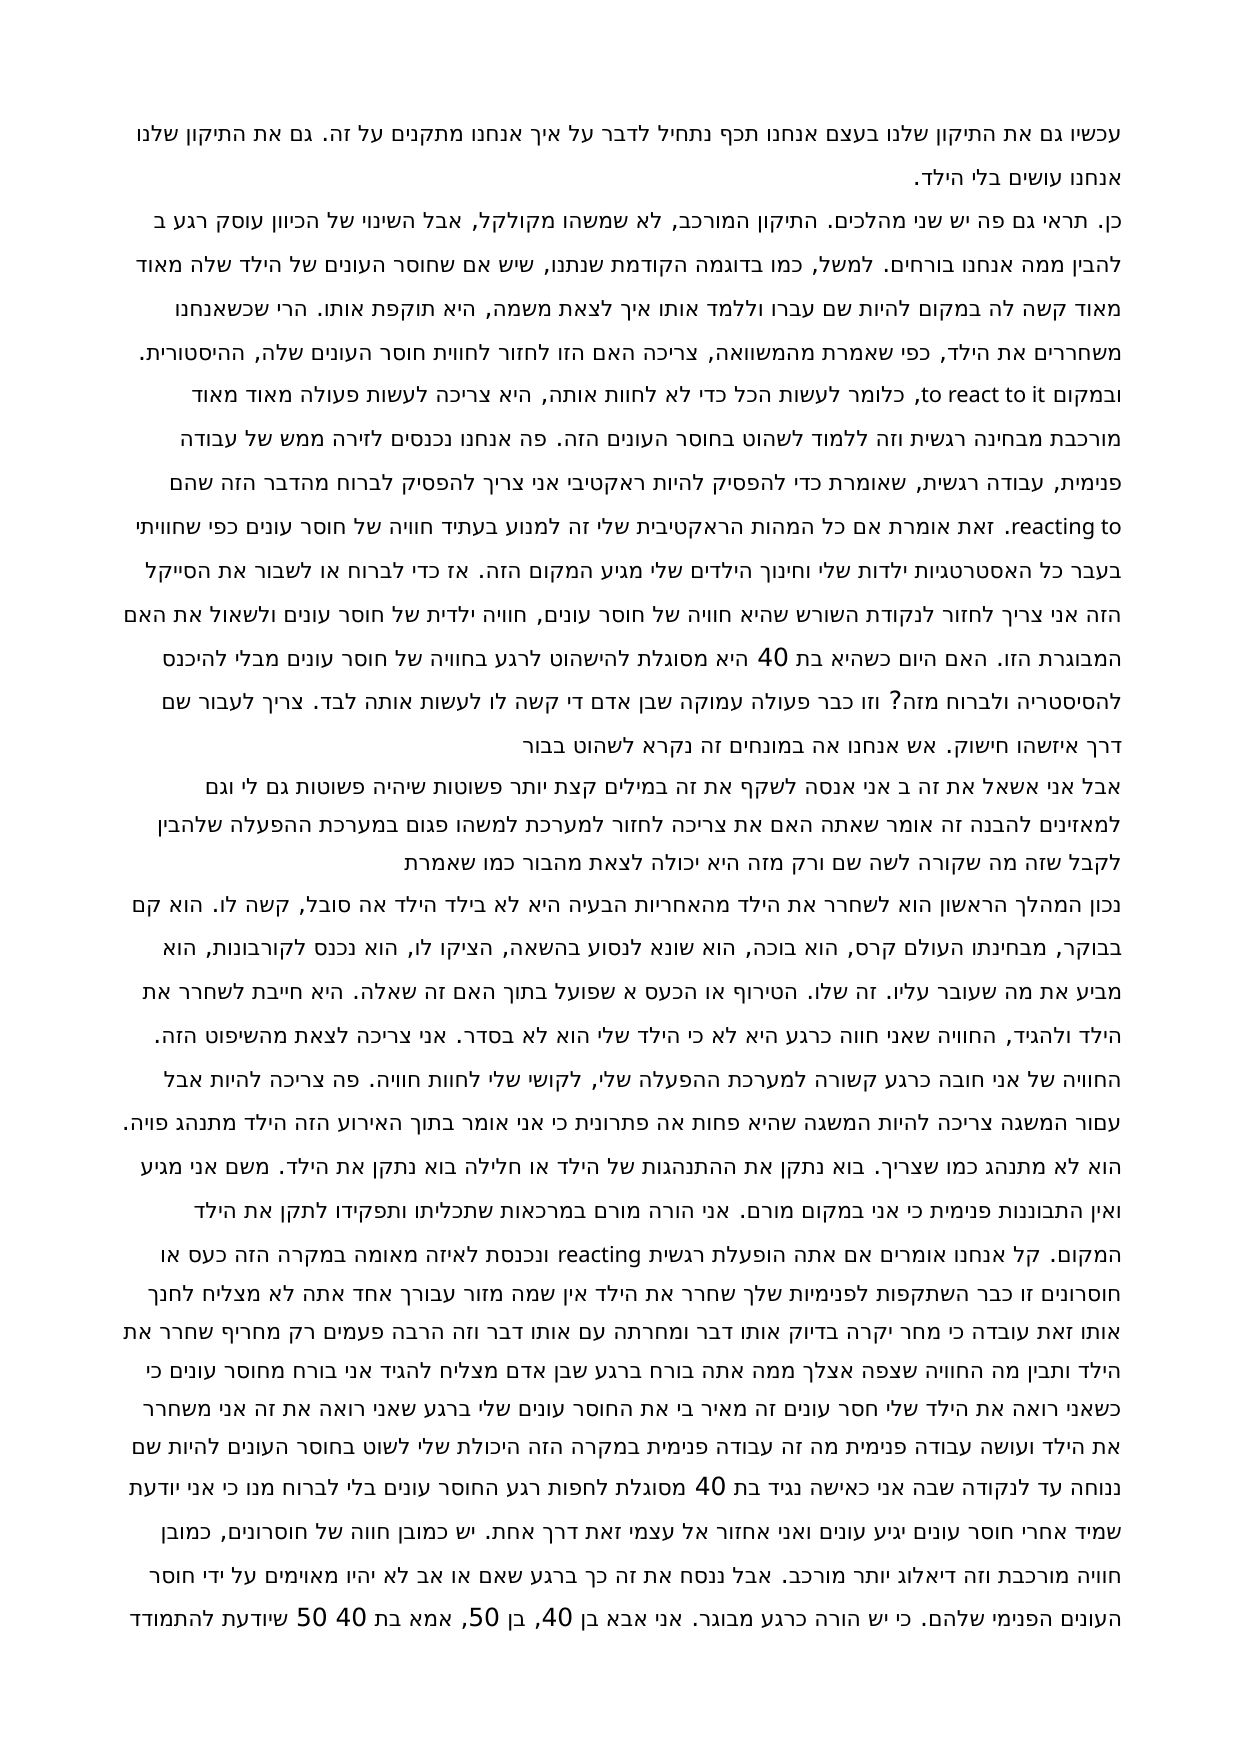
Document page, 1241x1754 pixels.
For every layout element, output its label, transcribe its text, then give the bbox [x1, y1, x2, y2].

text עכשיו גם את התיקון שלנו בעצם אנחנו תכף נתחיל לדבר על איך אנחנו מתקנים על זה. גם את התיקון שלנו אנחנו עושים בלי הילד. [118, 118, 1122, 191]
text אבל אני אשאל את זה ב אני אנסה לשקף את זה במילים קצת יותר פשוטות שיהיה פשוטות גם לי וגם למאזינים להבנה זה אומר שאתה האם את צריכה לחזור למערכת למשהו פגום במערכת ההפעלה שלהבין לקבל שזה מה שקורה לשה שם ורק מזה היא יכולה לצאת מהבור כמו שאמרת [118, 774, 1122, 876]
text כן. תראי גם פה יש שני מהלכים. התיקון המורכב, לא שמשהו מקולקל, אבל השינוי של הכיוון עוסק רגע ב להבין ממה אנחנו בורחים. למשל, כמו בדוגמה הקודמת שנתנו, שיש אם שחוסר העונים של הילד שלה מאוד מאוד קשה לה במקום להיות שם עברו וללמד אותו איך לצאת משמה, היא תוקפת אותו. הרי שכשאנחנו משחררים את הילד, כפי שאמרת מהמשוואה, צריכה האם הזו לחזור לחווית חוסר העונים שלה, ההיסטורית. ובמקום to react to it, כלומר לעשות הכל כדי לא לחוות אותה, היא צריכה לעשות פעולה מאוד מאוד מורכבת מבחינה רגשית וזה ללמוד לשהוט בחוסר העונים הזה. פה אנחנו נכנסים לזירה ממש של עבודה פנימית, עבודה רגשית, שאומרת כדי להפסיק להיות ראקטיבי אני צריך להפסיק לברוח מהדבר הזה שהם reacting to. זאת אומרת אם כל המהות הראקטיבית שלי זה למנוע בעתיד חוויה של חוסר עונים כפי שחוויתי בעבר כל האסטרטגיות ילדות שלי וחינוך הילדים שלי מגיע המקום הזה. אז כדי לברוח או לשבור את הסייקל הזה אני צריך לחזור לנקודת השורש שהיא חוויה של חוסר עונים, חוויה ילדית של חוסר עונים ולשאול את האם המבוגרת הזו. האם היום כשהיא בת 40 היא מסוגלת להישהוט לרגע בחוויה של חוסר עונים מבלי להיכנס להסיסטריה ולברוח מזה? וזו כבר פעולה עמוקה שבן אדם די קשה לו לעשות אותה לבד. צריך לעבור שם דרך איזשהו חישוק. אש אנחנו אה במונחים זה נקרא לשהוט בבור [118, 206, 1122, 759]
text נכון המהלך הראשון הוא לשחרר את הילד מהאחריות הבעיה היא לא בילד הילד אה סובל, קשה לו. הוא קם בבוקר, מבחינתו העולם קרס, הוא בוכה, הוא שונא לנסוע בהשאה, הציקו לו, הוא נכנס לקורבונות, הוא מביע את מה שעובר עליו. זה שלו. הטירוף או הכעס א שפועל בתוך האם זה שאלה. היא חייבת לשחרר את הילד ולהגיד, החוויה שאני חווה כרגע היא לא כי הילד שלי הוא לא בסדר. אני צריכה לצאת מהשיפוט הזה. החוויה של אני חובה כרגע קשורה למערכת ההפעלה שלי, לקושי שלי לחוות חוויה. פה צריכה להיות אבל עםור המשגה צריכה להיות המשגה שהיא פחות אה פתרונית כי אני אומר בתוך האירוע הזה הילד מתנהג פויה. הוא לא מתנהג כמו שצריך. בוא נתקן את ההתנהגות של הילד או חלילה בוא נתקן את הילד. משם אני מגיע ואין התבוננות פנימית כי אני במקום מורם. אני הורה מורם במרכאות שתכליתו ותפקידו לתקן את הילד המקום. קל אנחנו אומרים אם אתה הופעלת רגשית reacting ונכנסת לאיזה מאומה במקרה הזה כעס או חוסרונים זו כבר השתקפות לפנימיות שלך שחרר את הילד אין שמה מזור עבורך אחד אתה לא מצליח לחנך אותו זאת עובדה כי מחר יקרה בדיוק אותו דבר ומחרתה עם אותו דבר וזה הרבה פעמים רק מחריף שחרר את הילד ותבין מה החוויה שצפה אצלך ממה אתה בורח ברגע שבן אדם מצליח להגיד אני בורח מחוסר עונים כי כשאני רואה את הילד שלי חסר עונים זה מאיר בי את החוסר עונים שלי ברגע שאני רואה את זה אני משחרר את הילד ועושה עבודה פנימית מה זה עבודה פנימית במקרה הזה היכולת שלי לשוט בחוסר העונים להיות שם ננוחה עד לנקודה שבה אני כאישה נגיד בת 40 מסוגלת לחפות רגע החוסר עונים בלי לברוח מנו כי אני יודעת שמיד אחרי חוסר עונים יגיע עונים ואני אחזור אל עצמי זאת דרך אחת. יש כמובן חווה של חוסרונים, כמובן חוויה מורכבת וזה דיאלוג יותר מורכב. אבל ננסח את זה כך ברגע שאם או אב לא יהיו מאוימים על ידי חוסר העונים הפנימי שלהם. כי יש הורה כרגע מבוגר. אני אבא בן 40, בן 50, אמא בת 40 50 שיודעת להתמודד עם חבת חוסר עונים. אז גם כשילד שלי יקום בבוקר, סמרטות, קורבני, חסרונים, זה לא יעורר בי את אותה רואקטיביות. כי אחד אני יודע אישות בשלי בט אני לא מוטרד מאיזה עתיד של חוסר עונים נוראים. כשזה יקרה אני מזמין אותכם להתחיל לחנך את הילד שלכם. מה זה אומר לחנך את הילד? לשאול אוקיי, הילד שלי כרגע בטירוף הוא חסרון אם הוא קורבני. במקום לתקוף את התכונה איזה מציאות עתידית הייתי רוצה לייצר? [118, 889, 1122, 1633]
